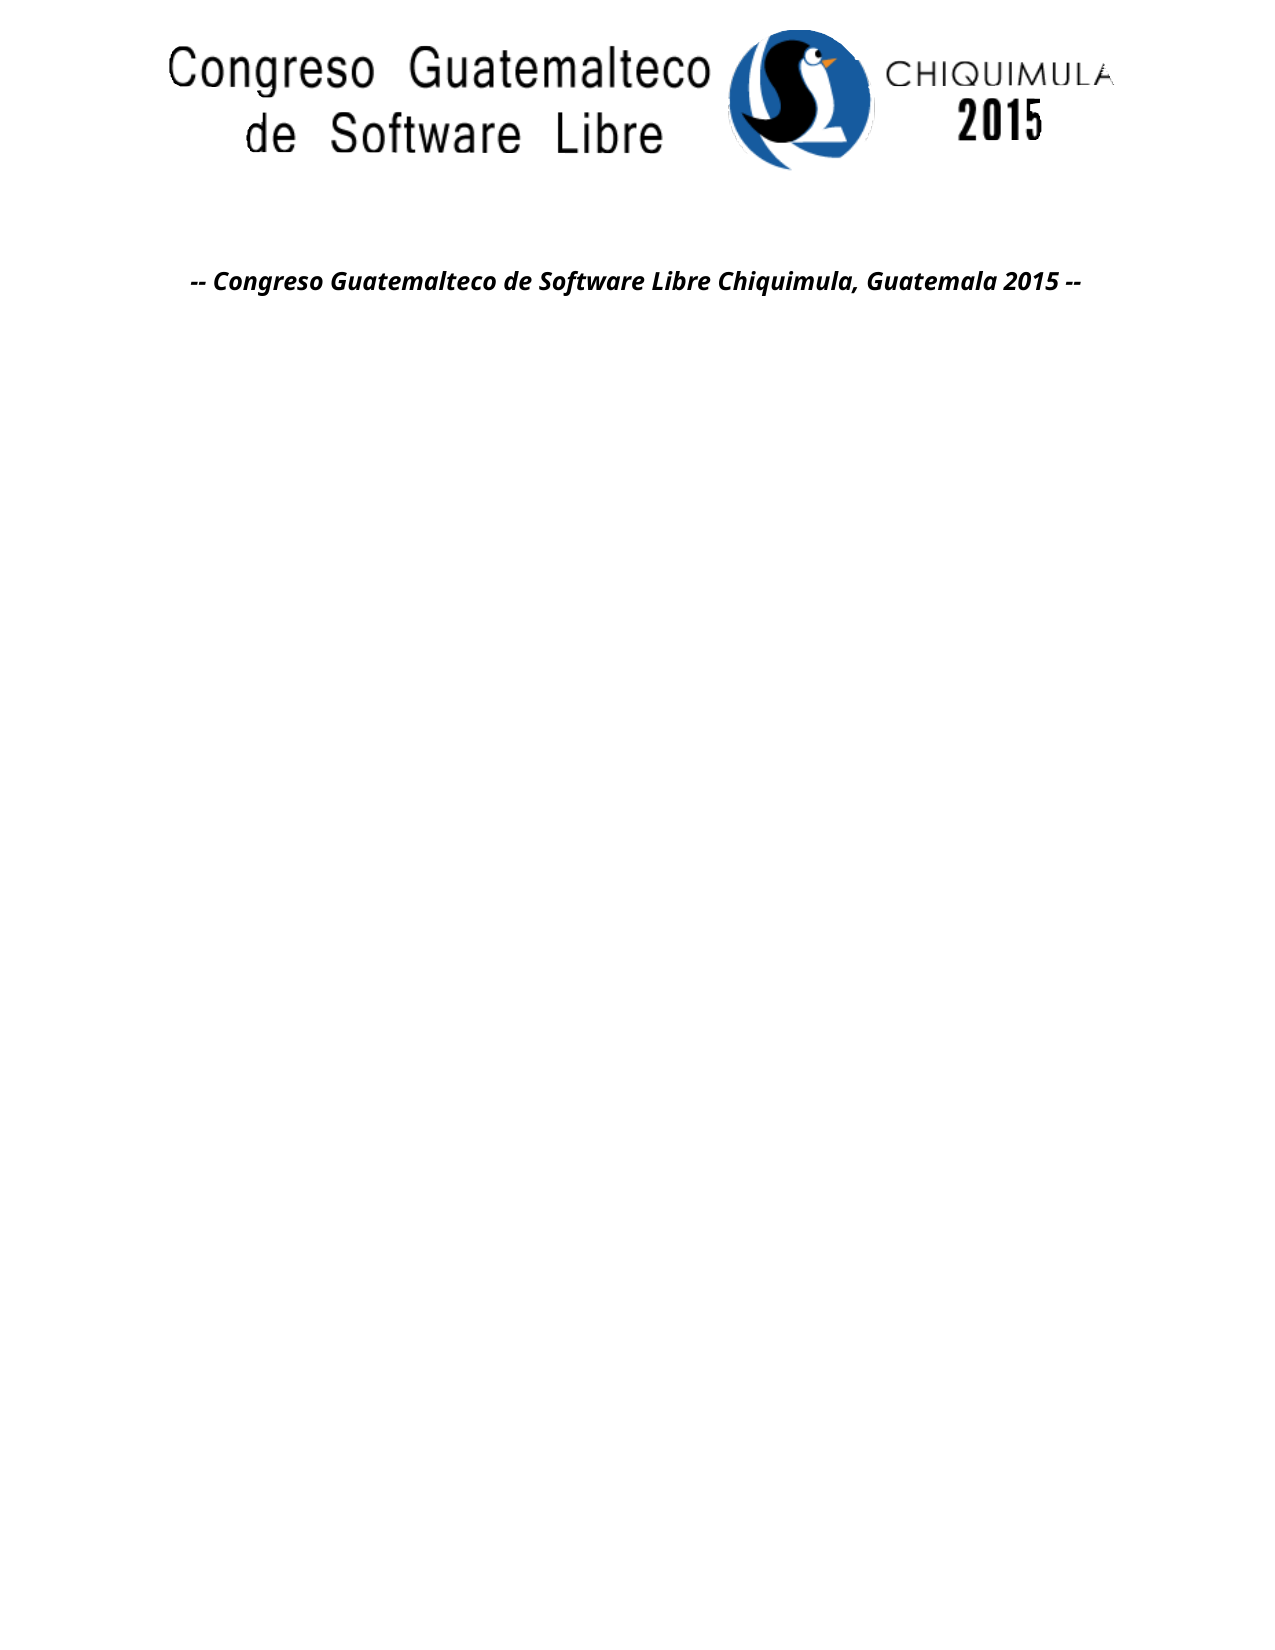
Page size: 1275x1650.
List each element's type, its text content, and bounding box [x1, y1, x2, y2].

text -- Congreso Guatemalteco de Software Libre Chiquimula, Guatemala 2015 -- [150, 263, 1125, 298]
